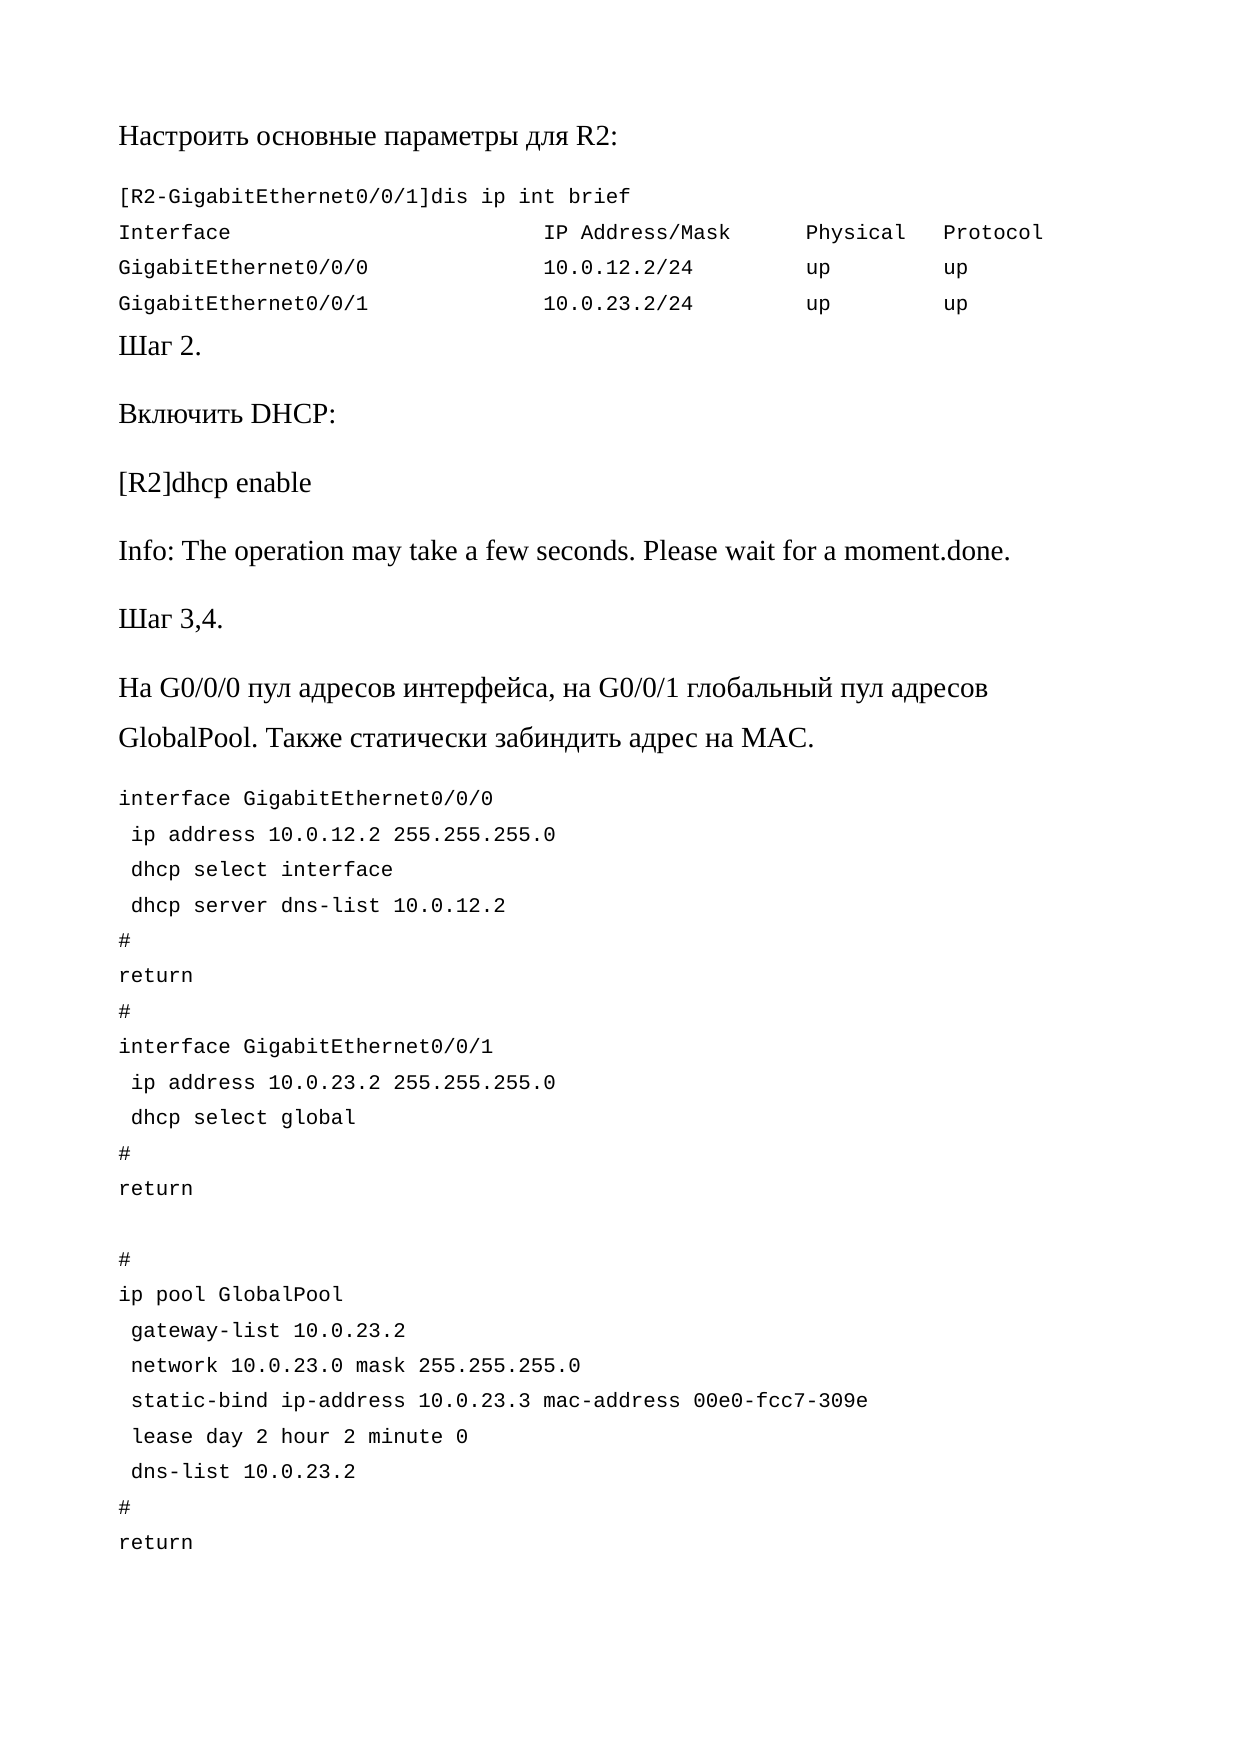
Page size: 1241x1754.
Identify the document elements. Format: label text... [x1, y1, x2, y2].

text Настроить основные параметры для R2: [118, 118, 1122, 152]
text GigabitEthernet0/0/1 10.0.23.2/24 up up [118, 293, 1122, 316]
text network 10.0.23.0 mask 255.255.255.0 [118, 1355, 1122, 1379]
text # [118, 1249, 1122, 1272]
text GigabitEthernet0/0/0 10.0.12.2/24 up up [118, 257, 1122, 281]
text ip address 10.0.12.2 255.255.255.0 [118, 824, 1122, 847]
text dhcp select global [118, 1107, 1122, 1131]
text ip pool GlobalPool [118, 1284, 1122, 1308]
text dhcp server dns-list 10.0.12.2 [118, 895, 1122, 918]
text interface GigabitEthernet0/0/0 [118, 788, 1122, 812]
text Шаг 2. [118, 328, 1122, 362]
text # [118, 1001, 1122, 1024]
text # [118, 1497, 1122, 1520]
text [R2]dhcp enable [118, 465, 1122, 498]
text return [118, 966, 1122, 989]
text Включить DHCP: [118, 396, 1122, 430]
text Шаг 3,4. [118, 601, 1122, 635]
text dhcp select interface [118, 859, 1122, 883]
text # [118, 1143, 1122, 1166]
text gateway-list 10.0.23.2 [118, 1320, 1122, 1343]
text [R2-GigabitEthernet0/0/1]dis ip int brief [118, 186, 1122, 210]
text Interface IP Address/Mask Physical Protocol [118, 222, 1122, 246]
text interface GigabitEthernet0/0/1 [118, 1036, 1122, 1060]
text dns-list 10.0.23.2 [118, 1461, 1122, 1485]
text На G0/0/0 пул адресов интерфейса, на G0/0/1 глобальный пул адресов GlobalPool. Также статически забиндить адрес на MAC. [118, 670, 1122, 754]
text lease day 2 hour 2 minute 0 [118, 1426, 1122, 1449]
text static-bind ip-address 10.0.23.3 mac-address 00e0-fcc7-309e [118, 1391, 1122, 1414]
text return [118, 1178, 1122, 1202]
text # [118, 930, 1122, 954]
text ip address 10.0.23.2 255.255.255.0 [118, 1072, 1122, 1095]
text Info: The operation may take a few seconds. Please wait for a moment.done. [118, 533, 1122, 567]
text return [118, 1532, 1122, 1556]
